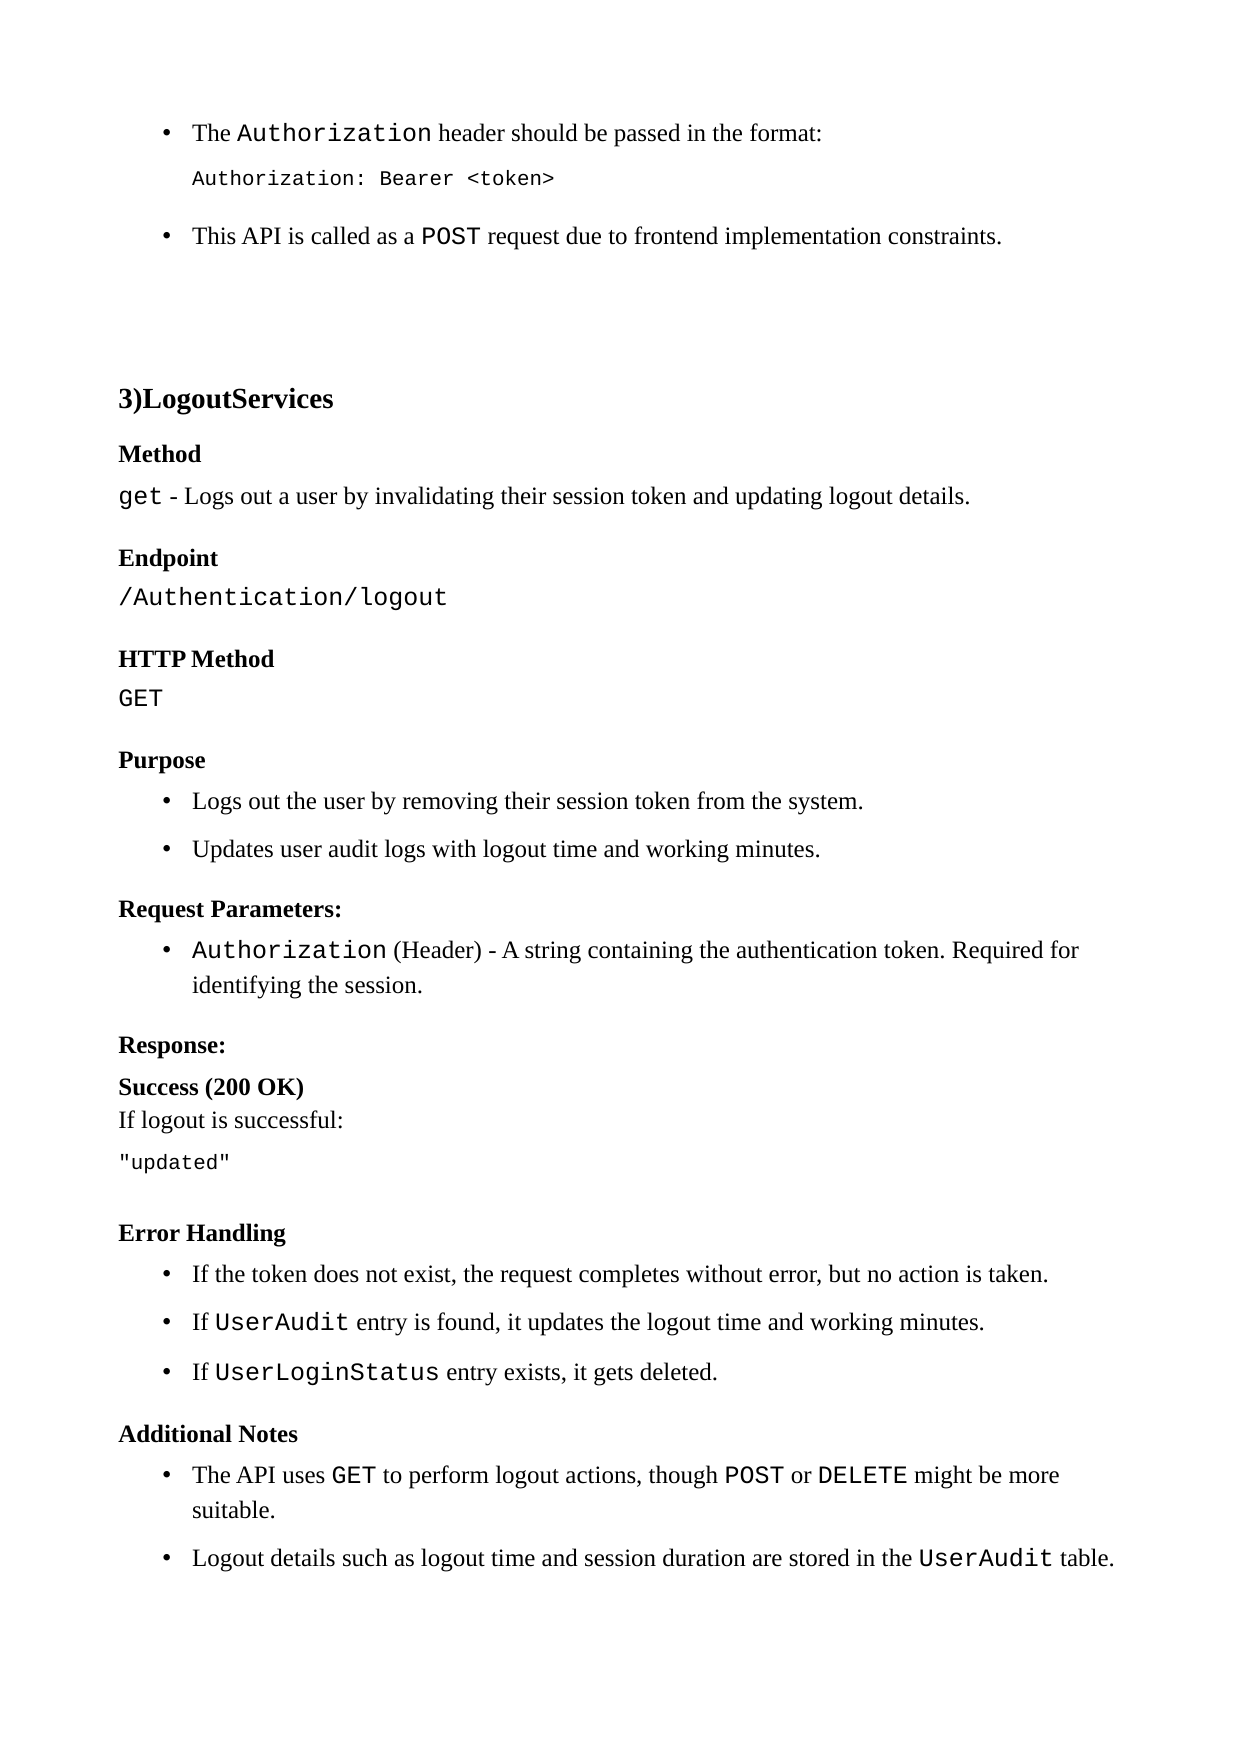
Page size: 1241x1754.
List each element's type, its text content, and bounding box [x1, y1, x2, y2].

list If UserLoginStatus entry exists, it gets deleted. [162, 1357, 1122, 1388]
list This API is called as a POST request due to frontend implementation constraints. [162, 221, 1122, 252]
subtitle 3)LogoutServices [118, 381, 1122, 414]
subtitle Purpose [118, 745, 1122, 774]
list The API uses GET to perform logout actions, though POST or DELETE might be more suitable. [162, 1461, 1122, 1524]
text GET [118, 685, 1122, 714]
subtitle Additional Notes [118, 1419, 1122, 1448]
text get - Logs out a user by invalidating their session token and updating logout details. [118, 481, 1122, 512]
subtitle Error Handling [118, 1218, 1122, 1247]
subtitle Response: [118, 1030, 1122, 1059]
text Success (200 OK) If logout is successful: [118, 1072, 1122, 1133]
list Authorization (Header) - A string containing the authentication token. Required for identifying the session. [162, 935, 1122, 999]
list Logs out the user by removing their session token from the system. [162, 786, 1122, 815]
text "updated" [118, 1152, 1122, 1176]
list Updates user audit logs with logout time and working minutes. [162, 834, 1122, 863]
text /Authentication/logout [118, 584, 1122, 613]
subtitle Method [118, 439, 1122, 468]
list The Authorization header should be passed in the format: [162, 118, 1122, 149]
list Authorization: Bearer <token> [162, 168, 1122, 192]
list Logout details such as logout time and session duration are stored in the UserAudit table. [162, 1543, 1122, 1574]
subtitle Endpoint [118, 543, 1122, 572]
subtitle Request Parameters: [118, 894, 1122, 923]
list If the token does not exist, the request completes without error, but no action is taken. [162, 1259, 1122, 1288]
list If UserAudit entry is found, it updates the logout time and working minutes. [162, 1307, 1122, 1338]
subtitle HTTP Method [118, 644, 1122, 673]
